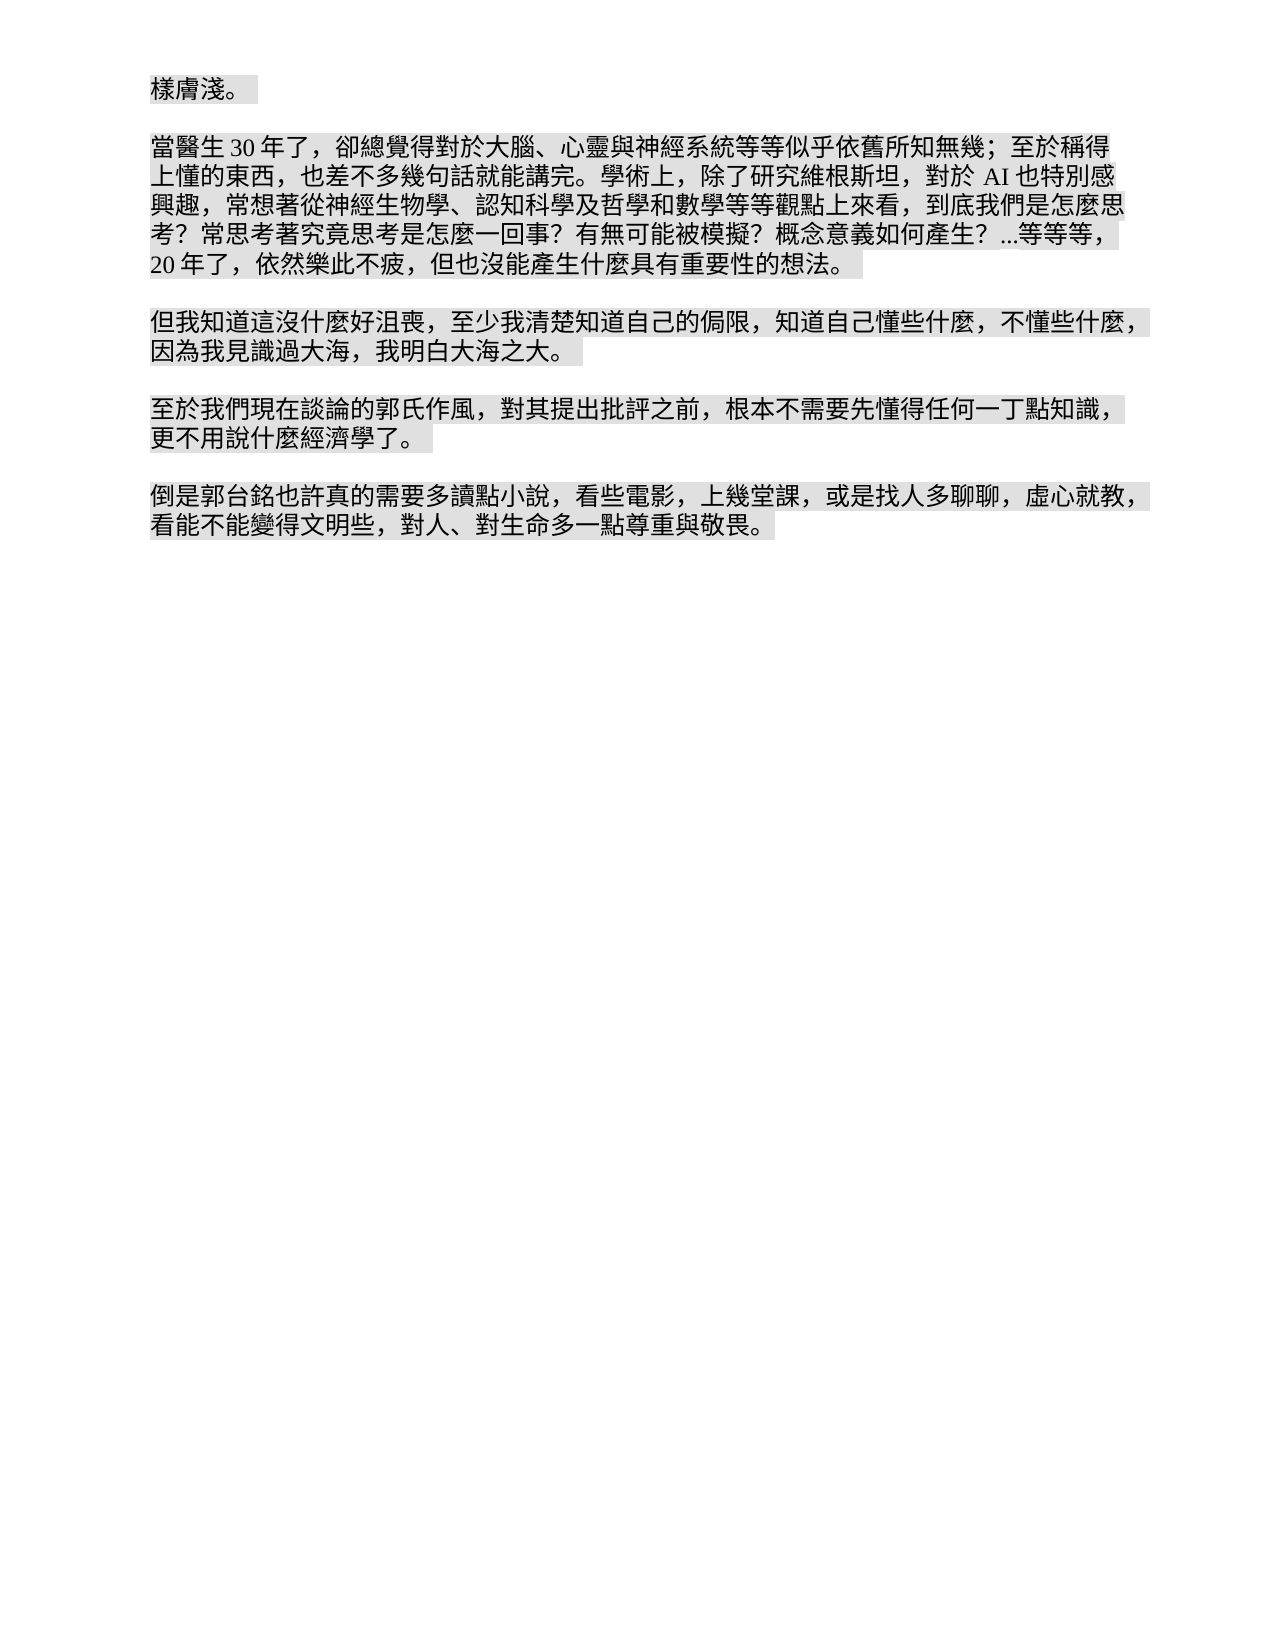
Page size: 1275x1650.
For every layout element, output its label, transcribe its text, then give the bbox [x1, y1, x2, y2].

text 卡韓政變 (57)： 給郭台銘一點忠告 陳真 2019. 05. 22. 力民，你有沒有想過，自己究竟想要表達什麼？你不覺得東一個說法西一段修辭五花八門很 "多樣化" 嗎？你是要說，郭董的血汗工廠還不夠血汗？為了謀取資方最大利益，所以應該更血汗一點？否則就會失去競爭力或是害老闆賠錢倒閉？而且，依你所見，根據張五常先生的說法 (我不知道他是誰，也不打算花時間看他講什麼)，根本不應該制定最高工時，才能謀取勞工最大福利？這些就是你要表達的嗎？ 郭董如果看到我們的對話，可能會以為我們在唱雙簧，由你做球來讓我損他。不過，他恐怕也沒法喊無辜，畢竟他的想法似乎基本上就是這樣，就如他自己所說："只要合法，血汗工廠有什麼不好？" 而我要說的是：一個廠區，這麼多人跳樓自殺，公司的檢討方式卻居然是怪罪死者原本就有病，或說死者貪圖撫恤金，或說他們自己有著什麼私人問題想尋死等等等，全推給死者及其家屬，這叫做檢討嗎？我記得去年修勞基法時，台灣也有個什麼老闆也是跳出來大罵說："台灣根本沒有過勞死，是這些勞工本來就有病"。 諸如這類論調，其實就只是笑話，根本不值得批評，畢竟都已經21世紀了。我們今天之所以又提起這些笑話，是因為郭董似乎就是類似思維的代表人。他現在要選總統，嘴巴上一定會否認，一定會把勞動權及低薪與過勞問題講得很好聽，但是一個人的言行思維畢竟不是一朝一夕所能掩飾與調整。 以下列點回答： 問：以下是張五常談很大陸之前施行的很合乎「基本文明」的勞動基本法： http://m.aisixiang.com/data/64007.html 答：與主題無關，跳過不理。 問：死者為大，但死者就是對的嗎？ 答：聽不懂。死者哪裡錯了？ 問：為何不能給富士康辯解機會？ 答：富士康全身上下都是嘴巴，誰能制止他辯解？反倒是郭董及其企業對於外界批評，動輒威脅提告，所以我講話都很小心。 問：我們不追求叢林社會，但叢林社會才是這個世界的本質，企業在合法的遊戲規則下盡最大努力爭取獲利才是他的職責，善待員工只是招募人員的手段之一，台積電工作壓力之大眾所皆知，但是想進去工作的人又何曾少過？ 答：我無言了。 問：慈善也是他爭取獲利的一種手段，如果慈善能獲利肯定有企業會去爭取，如果沒有企業去爭取，那恭喜你，你發現了一個賺錢機會。 答：完全聽不懂。 問：不合乎所謂「基本文明」企業應該讓他自動淘汰？這是個全球化的世界，你今天用一個「基本文明法」淘汰掉的企業，取代他的可能是日本韓國印度越南，而出現的大量失業人口只會拉低求職薪資，這就是用善意鋪成的地獄，工作需求減少，薪資價格下降，這就是最基本的經濟學。 答：我又無言了。好奇怪的 "經濟學"。 問：基本文明該怎麼定義？ 答：對於郭董來說，我把基本文明的標準大大降低，我只想跟他說：把人當人看，對人要有基本尊重，不要以為自己是動物園園長。 問：有些人為了賺錢不在乎工時壓力只為求得一家溫飽，剝奪這樣的人的求職選擇就是正義的嗎？ 答：你的意思是反對過勞是不正義的嗎？ 我房貸壓力很重，為求一家溫飽，我想要每天都值班，我可以每天不睡覺，或是徹夜守候值班室，再累我也要硬撐著給大家看病開藥或巡房，你覺得這樣是合理的嗎？ 如果有人無法以一種合理且合乎基本生理健康的方式求取一家溫飽，那麼，國家就應負起責任，要不然繳稅是繳個碗糕？要不然選總統是選來做啥的？如果每個人都得如此狼狽爆肝地過活才能求取一家溫飽，那我們成立政府是要幹啥用的？ 我講的這些，難道是什麼激進言論？它不過就是現代社會的一個基本常識不是嗎？強調血汗過勞之郭氏思維，應該坐時光機回到五百年前或一千年前去尋找看看有無認同者。 問：一個理論對就是對，錯就是錯，跟取幾瓢飲一點關係都沒有。 答：理解一種知識不可能只取一瓢飲，就好像你不可能光讀幾篇保健文章或醫學新知報導就能懂得醫學。讀醫學不需要什麼智商，但是即便是這麼容易學習的一門學科，也得耗費十幾年光陰，才能勉強懂得其中的一個分科。光是看兩篇文章就以為懂得醫學是很可笑的，任何學科基本上都一樣，如果你不先懂得一片海，事實上也不可能懂得其中乍看微不足道的一滴海水。 曾經有個學者，屬於某學科，跟哲學無關，但他對於西方哲學卻有著某種嚮往，一直找我談哲學。我努力想讓他明白自己的侷限，卻始終無法讓他產生病識感。 有一回，他看我在某文章中提到某個哲學觀念，幾天後，他竟然透過關鍵字去找出一篇文章，然後興沖沖地問我說我提到的那觀念是不是從那篇文章看到的？ 我聽了，一陣暈眩，五雷轟頂七孔流血的感覺，天啊，這樣也能當學者？我很想跟他說，我提到的觀念不是從哪一篇文章看到，而是從閱讀了五千多本書及三萬篇論文中所產生的理解與心得。 那位學者對於哲學自以為是的理解，其實就好像外行人想要在專業意義上了解比方說神經生物學或人工智慧一樣，我只能勸他死了這條心。你儘管可以去讀些那方面的文章，或是讀些報導，聽聽通俗演講，但是那樣一種理解，差不多就好像一隻貓之理解一台電視機那樣膚淺。 當醫生30年了，卻總覺得對於大腦、心靈與神經系統等等似乎依舊所知無幾；至於稱得上懂的東西，也差不多幾句話就能講完。學術上，除了研究維根斯坦，對於 AI 也特別感興趣，常想著從神經生物學、認知科學及哲學和數學等等觀點上來看，到底我們是怎麼思考？常思考著究竟思考是怎麼一回事？有無可能被模擬？概念意義如何產生？...等等等，20年了，依然樂此不疲，但也沒能產生什麼具有重要性的想法。 但我知道這沒什麼好沮喪，至少我清楚知道自己的侷限，知道自己懂些什麼，不懂些什麼，因為我見識過大海，我明白大海之大。 至於我們現在談論的郭氏作風，對其提出批評之前，根本不需要先懂得任何一丁點知識，更不用說什麼經濟學了。 倒是郭台銘也許真的需要多讀點小說，看些電影，上幾堂課，或是找人多聊聊，虛心就教，看能不能變得文明些，對人、對生命多一點尊重與敬畏。 [150, 75, 1125, 540]
